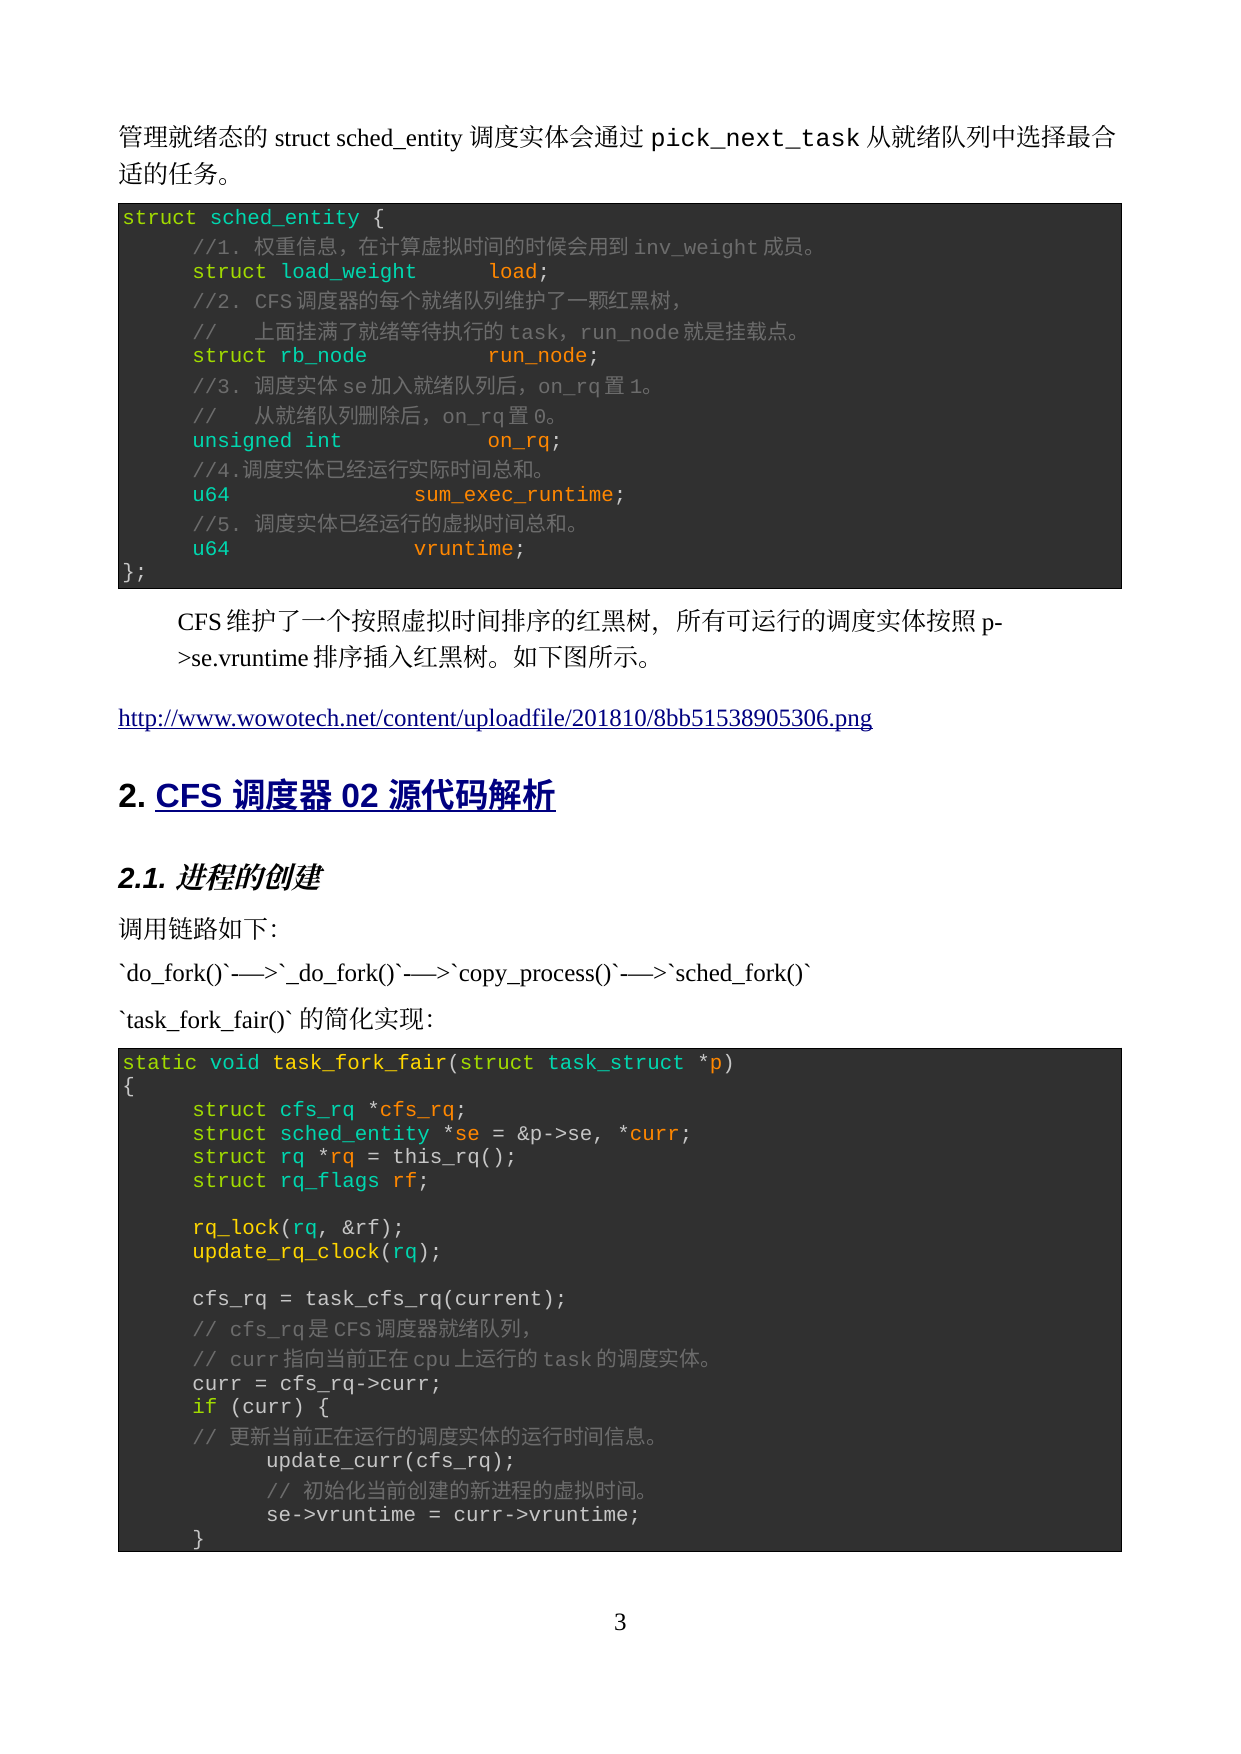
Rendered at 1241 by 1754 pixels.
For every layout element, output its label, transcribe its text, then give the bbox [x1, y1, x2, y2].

text update_curr(cfs_rq); [119, 1446, 1121, 1470]
text //1. 权重信息，在计算虚拟时间的时候会用到inv_weight成员。 [119, 226, 1121, 257]
text if (curr) { [119, 1392, 1121, 1416]
text cfs_rq = task_cfs_rq(current); [119, 1284, 1121, 1308]
text CFS维护了一个按照虚拟时间排序的红黑树，所有可运行的调度实体按照p->se.vruntime排序插入红黑树。如下图所示。 [177, 602, 1063, 673]
text `do_fork()`-—>`_do_fork()`-—>`copy_process()`-—>`sched_fork()` [118, 958, 1122, 987]
text `task_fork_fair()` 的简化实现： [118, 999, 1122, 1035]
text { [119, 1071, 1121, 1095]
text rq_lock(rq, &rf); [119, 1213, 1121, 1237]
text curr = cfs_rq->curr; [119, 1369, 1121, 1392]
text struct load_weight load; [119, 257, 1121, 281]
text se->vruntime = curr->vruntime; [119, 1500, 1121, 1524]
text //3. 调度实体se加入就绪队列后，on_rq置1。 [119, 365, 1121, 395]
text http://www.wowotech.net/content/uploadfile/201810/8bb51538905306.png [118, 703, 1122, 732]
text 管理就绪态的 struct sched_entity 调度实体会通过 pick_next_task 从就绪队列中选择最合适的任务。 [118, 118, 1122, 190]
text struct rq_flags rf; [119, 1166, 1121, 1189]
text // 初始化当前创建的新进程的虚拟时间。 [119, 1470, 1121, 1500]
text u64 vruntime; [119, 534, 1121, 558]
text unsigned int on_rq; [119, 426, 1121, 449]
text }; [119, 558, 1121, 588]
text // 从就绪队列删除后，on_rq置0。 [119, 395, 1121, 426]
subtitle 进程的创建 [118, 855, 1122, 897]
text //4.调度实体已经运行实际时间总和。 [119, 449, 1121, 480]
text //2. CFS调度器的每个就绪队列维护了一颗红黑树， [119, 281, 1121, 311]
text u64 sum_exec_runtime; [119, 480, 1121, 503]
text update_rq_clock(rq); [119, 1237, 1121, 1261]
text struct cfs_rq *cfs_rq; [119, 1095, 1121, 1119]
text // 上面挂满了就绪等待执行的task，run_node就是挂载点。 [119, 311, 1121, 341]
subtitle CFS 调度器 02 源代码解析 [118, 769, 1122, 818]
text struct rq *rq = this_rq(); [119, 1142, 1121, 1166]
text // 更新当前正在运行的调度实体的运行时间信息。 [119, 1416, 1121, 1446]
text struct sched_entity *se = &p->se, *curr; [119, 1119, 1121, 1142]
text //5. 调度实体已经运行的虚拟时间总和。 [119, 503, 1121, 534]
text // cfs_rq是CFS调度器就绪队列， [119, 1308, 1121, 1338]
text 调用链路如下： [118, 909, 1122, 946]
text } [119, 1524, 1121, 1551]
text // curr指向当前正在cpu上运行的task的调度实体。 [119, 1338, 1121, 1369]
text struct sched_entity { [119, 204, 1121, 226]
text static void task_fork_fair(struct task_struct *p) [119, 1049, 1121, 1071]
text struct rb_node run_node; [119, 341, 1121, 365]
